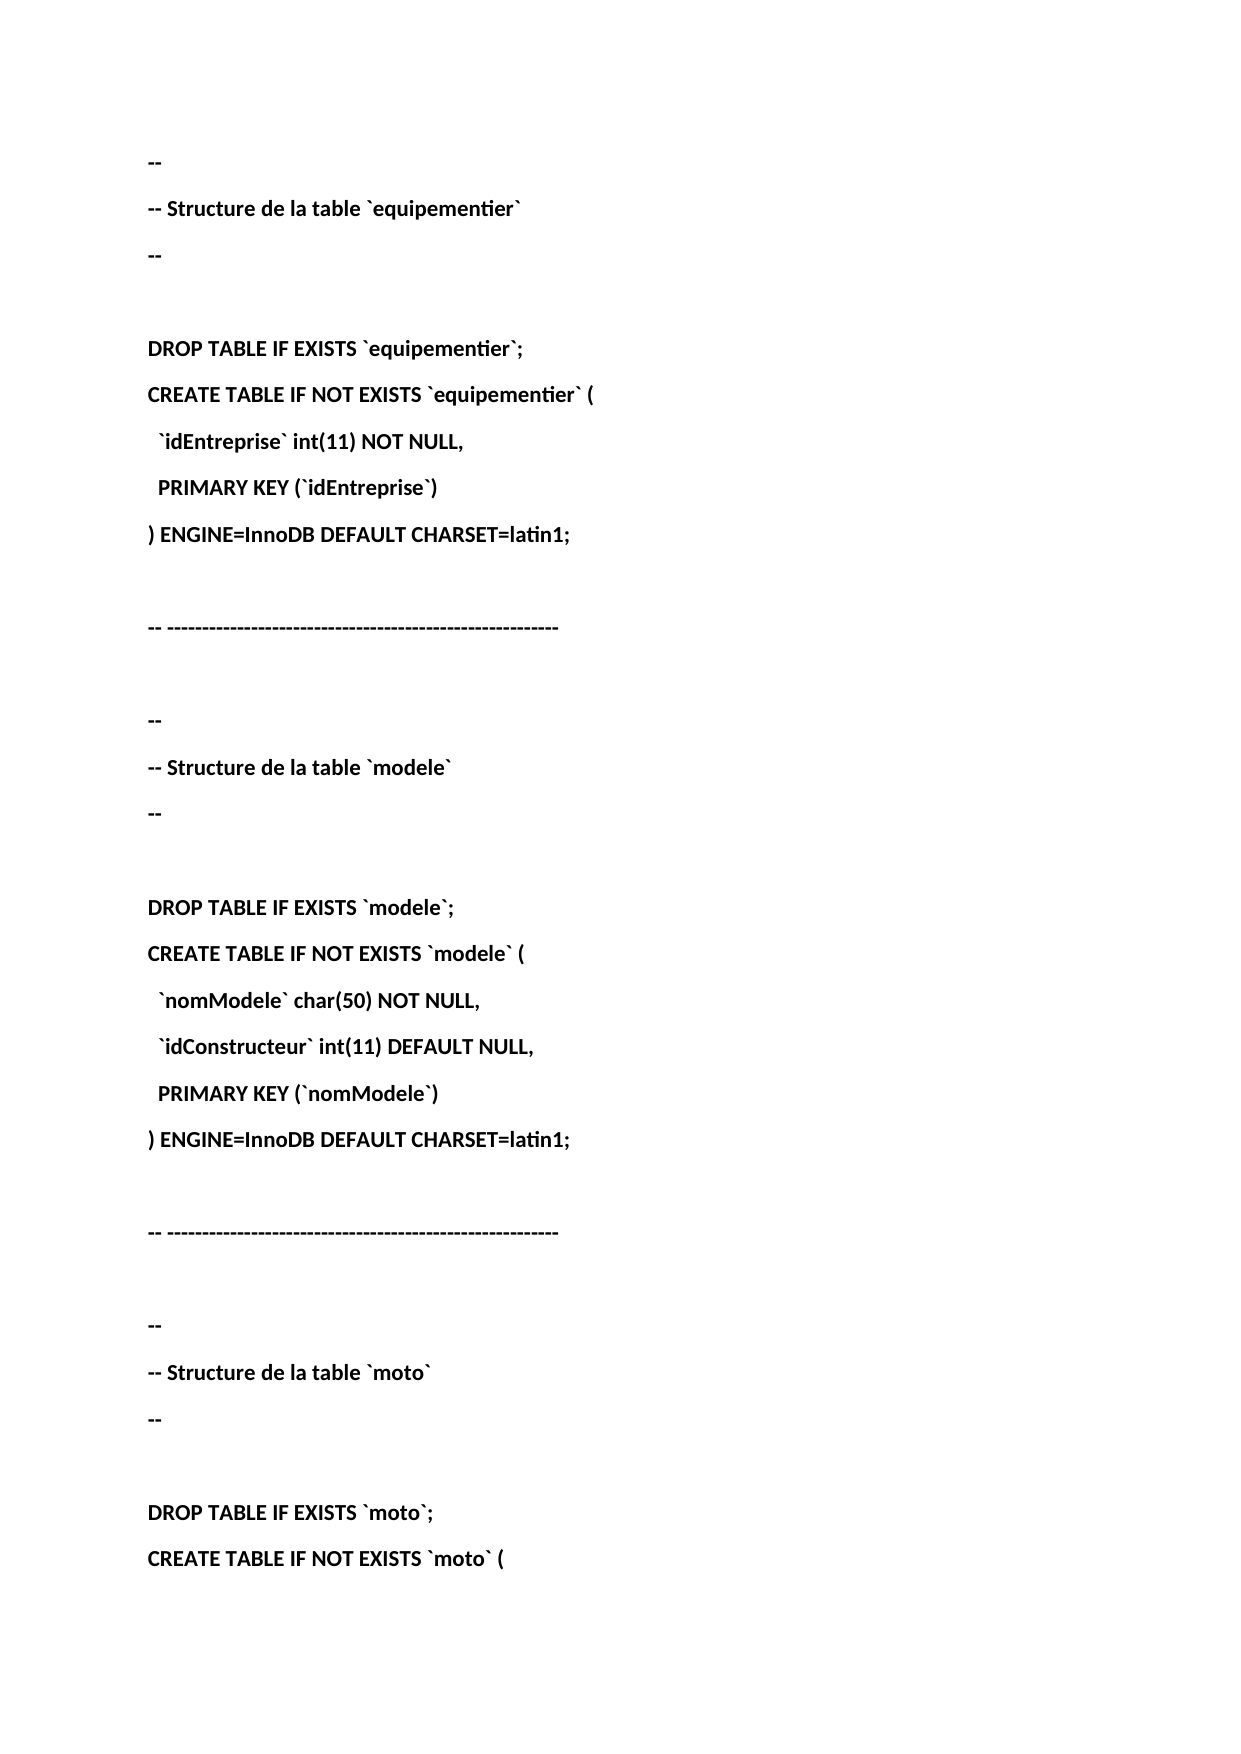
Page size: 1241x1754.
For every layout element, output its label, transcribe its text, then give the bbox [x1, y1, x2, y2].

text -- [148, 1405, 1093, 1433]
text ) ENGINE=InnoDB DEFAULT CHARSET=latin1; [148, 520, 1093, 548]
text CREATE TABLE IF NOT EXISTS `moto` ( [148, 1544, 1093, 1572]
text DROP TABLE IF EXISTS `equipementier`; [148, 334, 1093, 362]
text -- Structure de la table `moto` [148, 1358, 1093, 1386]
text CREATE TABLE IF NOT EXISTS `equipementier` ( [148, 380, 1093, 408]
text PRIMARY KEY (`idEntreprise`) [148, 473, 1093, 502]
text -- [148, 148, 1093, 176]
text ) ENGINE=InnoDB DEFAULT CHARSET=latin1; [148, 1125, 1093, 1153]
text -- [148, 241, 1093, 269]
text -- -------------------------------------------------------- [148, 613, 1093, 641]
text -- -------------------------------------------------------- [148, 1218, 1093, 1247]
text -- [148, 799, 1093, 827]
text `idConstructeur` int(11) DEFAULT NULL, [148, 1032, 1093, 1060]
text CREATE TABLE IF NOT EXISTS `modele` ( [148, 939, 1093, 967]
text `nomModele` char(50) NOT NULL, [148, 986, 1093, 1014]
text PRIMARY KEY (`nomModele`) [148, 1079, 1093, 1107]
text `idEntreprise` int(11) NOT NULL, [148, 427, 1093, 455]
text DROP TABLE IF EXISTS `modele`; [148, 893, 1093, 921]
text -- Structure de la table `equipementier` [148, 194, 1093, 222]
text DROP TABLE IF EXISTS `moto`; [148, 1498, 1093, 1526]
text -- [148, 706, 1093, 734]
text -- Structure de la table `modele` [148, 753, 1093, 781]
text -- [148, 1312, 1093, 1340]
